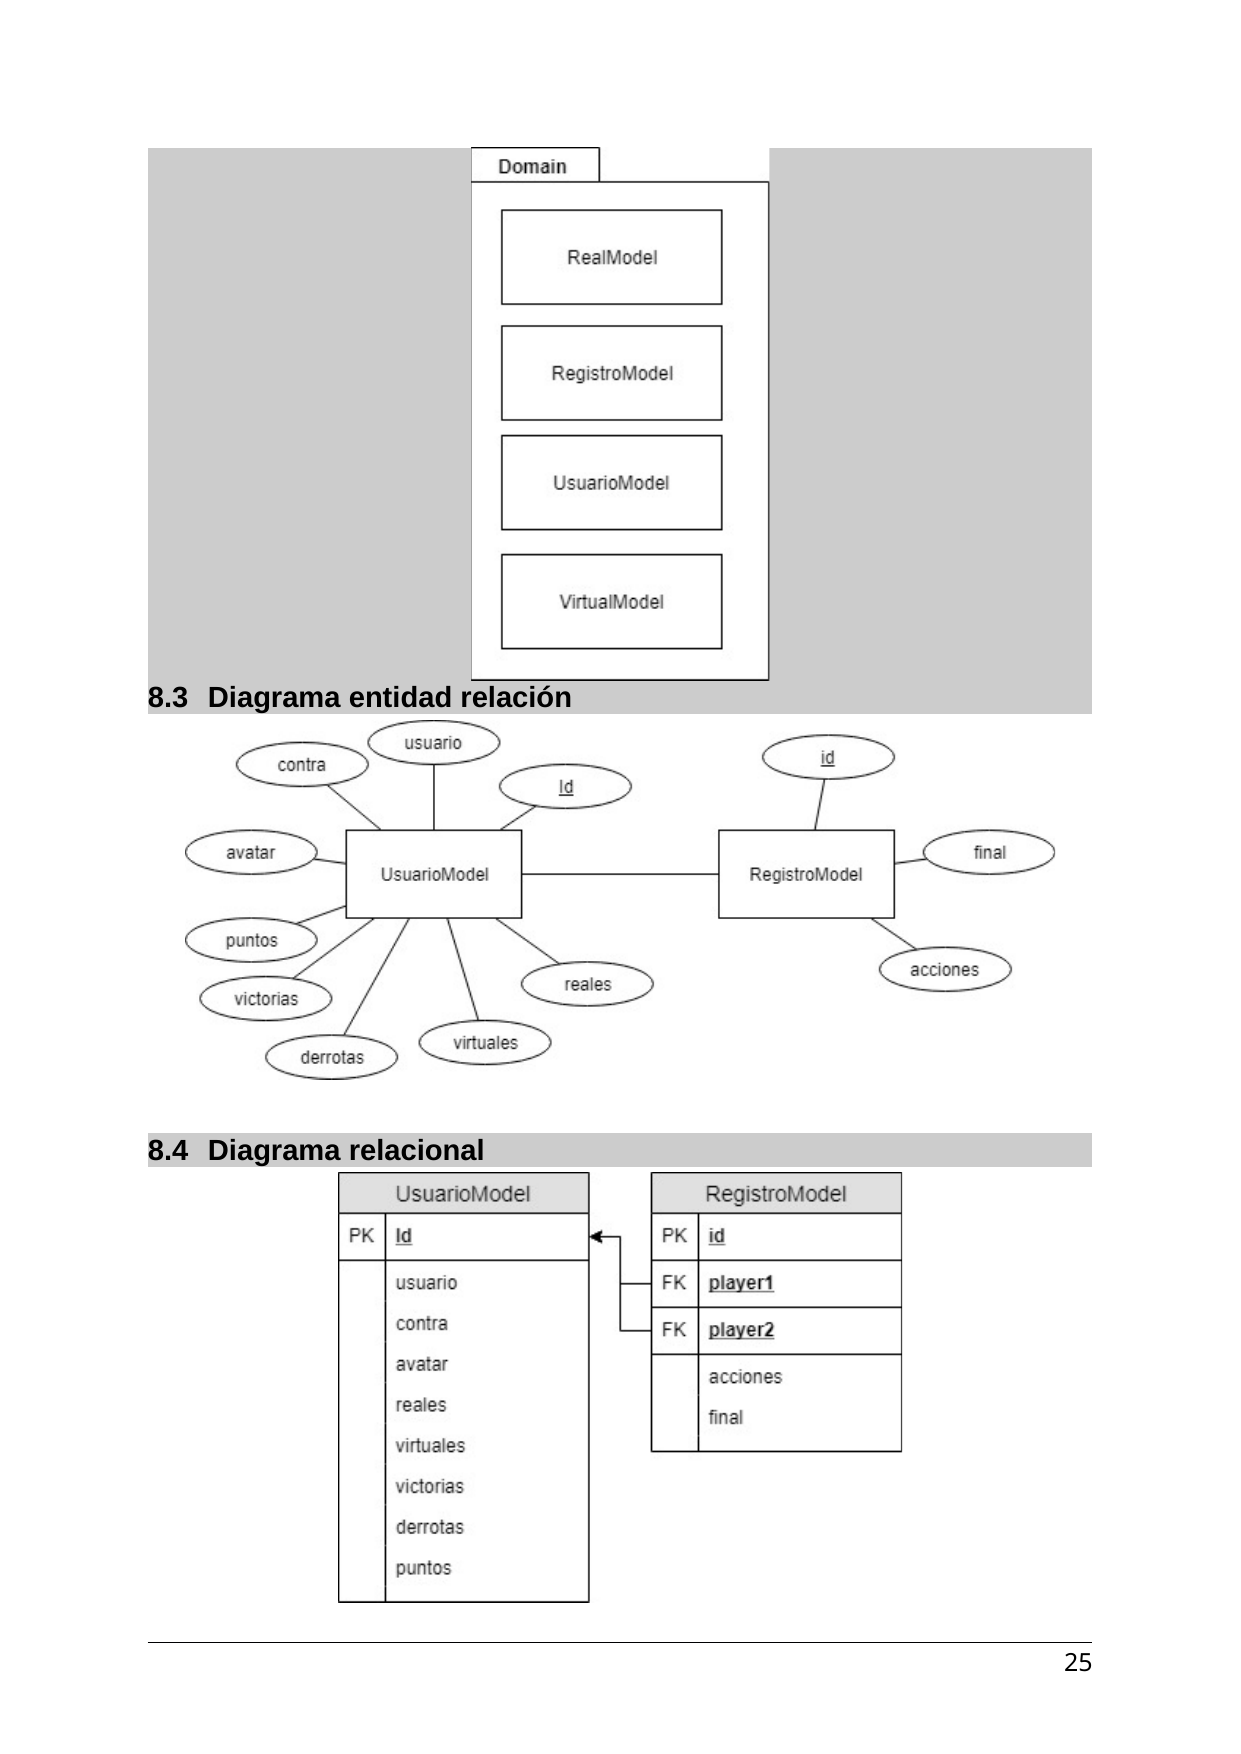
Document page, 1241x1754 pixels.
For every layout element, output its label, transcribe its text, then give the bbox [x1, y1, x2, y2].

picture [185, 720, 1055, 1080]
subtitle Diagrama relacional [148, 1133, 1092, 1167]
picture [338, 1172, 903, 1603]
subtitle Diagrama entidad relación [148, 148, 1092, 714]
picture [471, 147, 770, 681]
